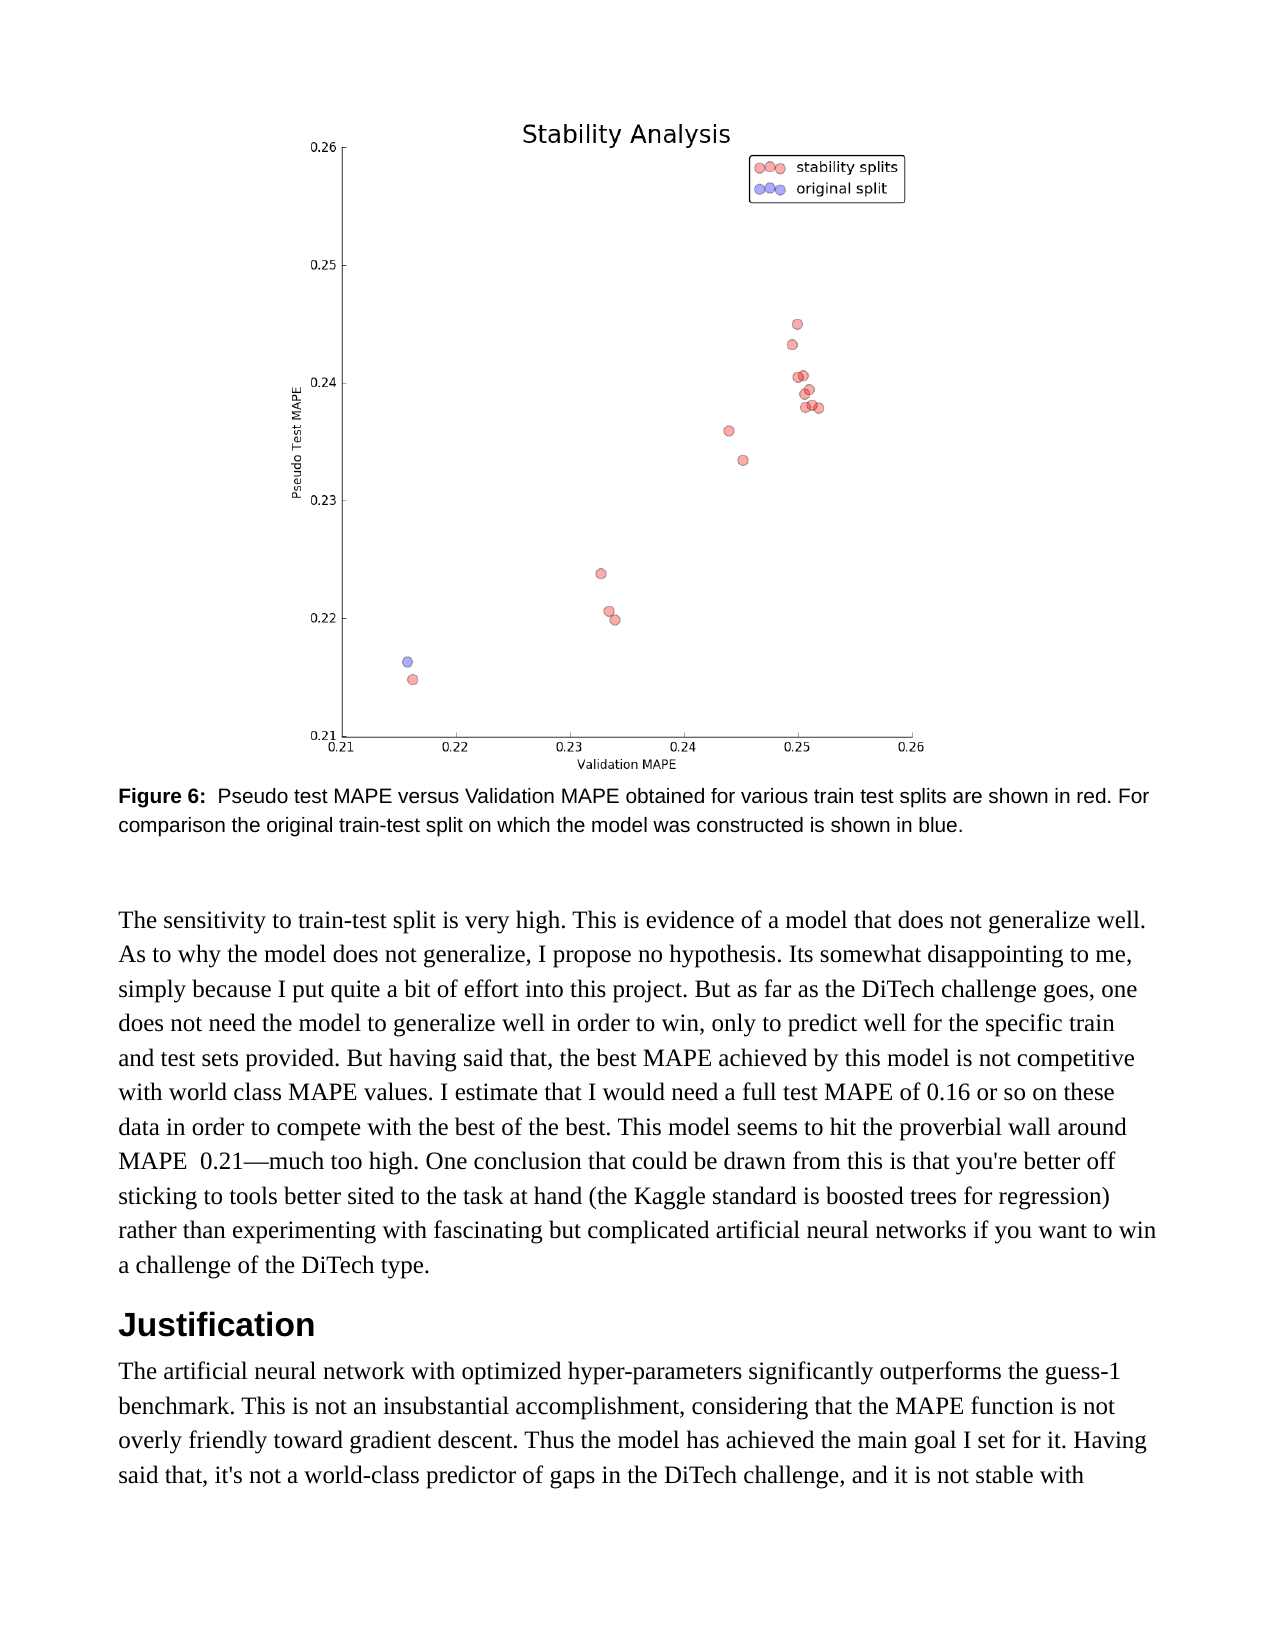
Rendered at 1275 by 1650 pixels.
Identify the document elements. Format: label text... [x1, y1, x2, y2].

text The sensitivity to train-test split is very high. This is evidence of a model that does not generalize well. As to why the model does not generalize, I propose no hypothesis. Its somewhat disappointing to me, simply because I put quite a bit of effort into this project. But as far as the DiTech challenge goes, one does not need the model to generalize well in order to win, only to predict well for the specific train and test sets provided. But having said that, the best MAPE achieved by this model is not competitive with world class MAPE values. I estimate that I would need a full test MAPE of 0.16 or so on these data in order to compete with the best of the best. This model seems to hit the proverbial wall around MAPE 0.21—much too high. One conclusion that could be drawn from this is that you're better off sticking to tools better sited to the task at hand (the Kaggle standard is boosted trees for regression) rather than experimenting with fascinating but complicated artificial neural networks if you want to win a challenge of the DiTech type. [118, 905, 1157, 1278]
picture [284, 117, 932, 779]
subtitle Justification [118, 1305, 1157, 1344]
text Figure 6: Pseudo test MAPE versus Validation MAPE obtained for various train test splits are shown in red. For comparison the original train-test split on which the model was constructed is shown in blue. [118, 118, 1157, 837]
text The artificial neural network with optimized hyper-parameters significantly outperforms the guess-1 benchmark. This is not an insubstantial accomplishment, considering that the MAPE function is not overly friendly toward gradient descent. Thus the model has achieved the main goal I set for it. Having said that, it's not a world-class predictor of gaps in the DiTech challenge, and it is not stable with [118, 1356, 1157, 1488]
